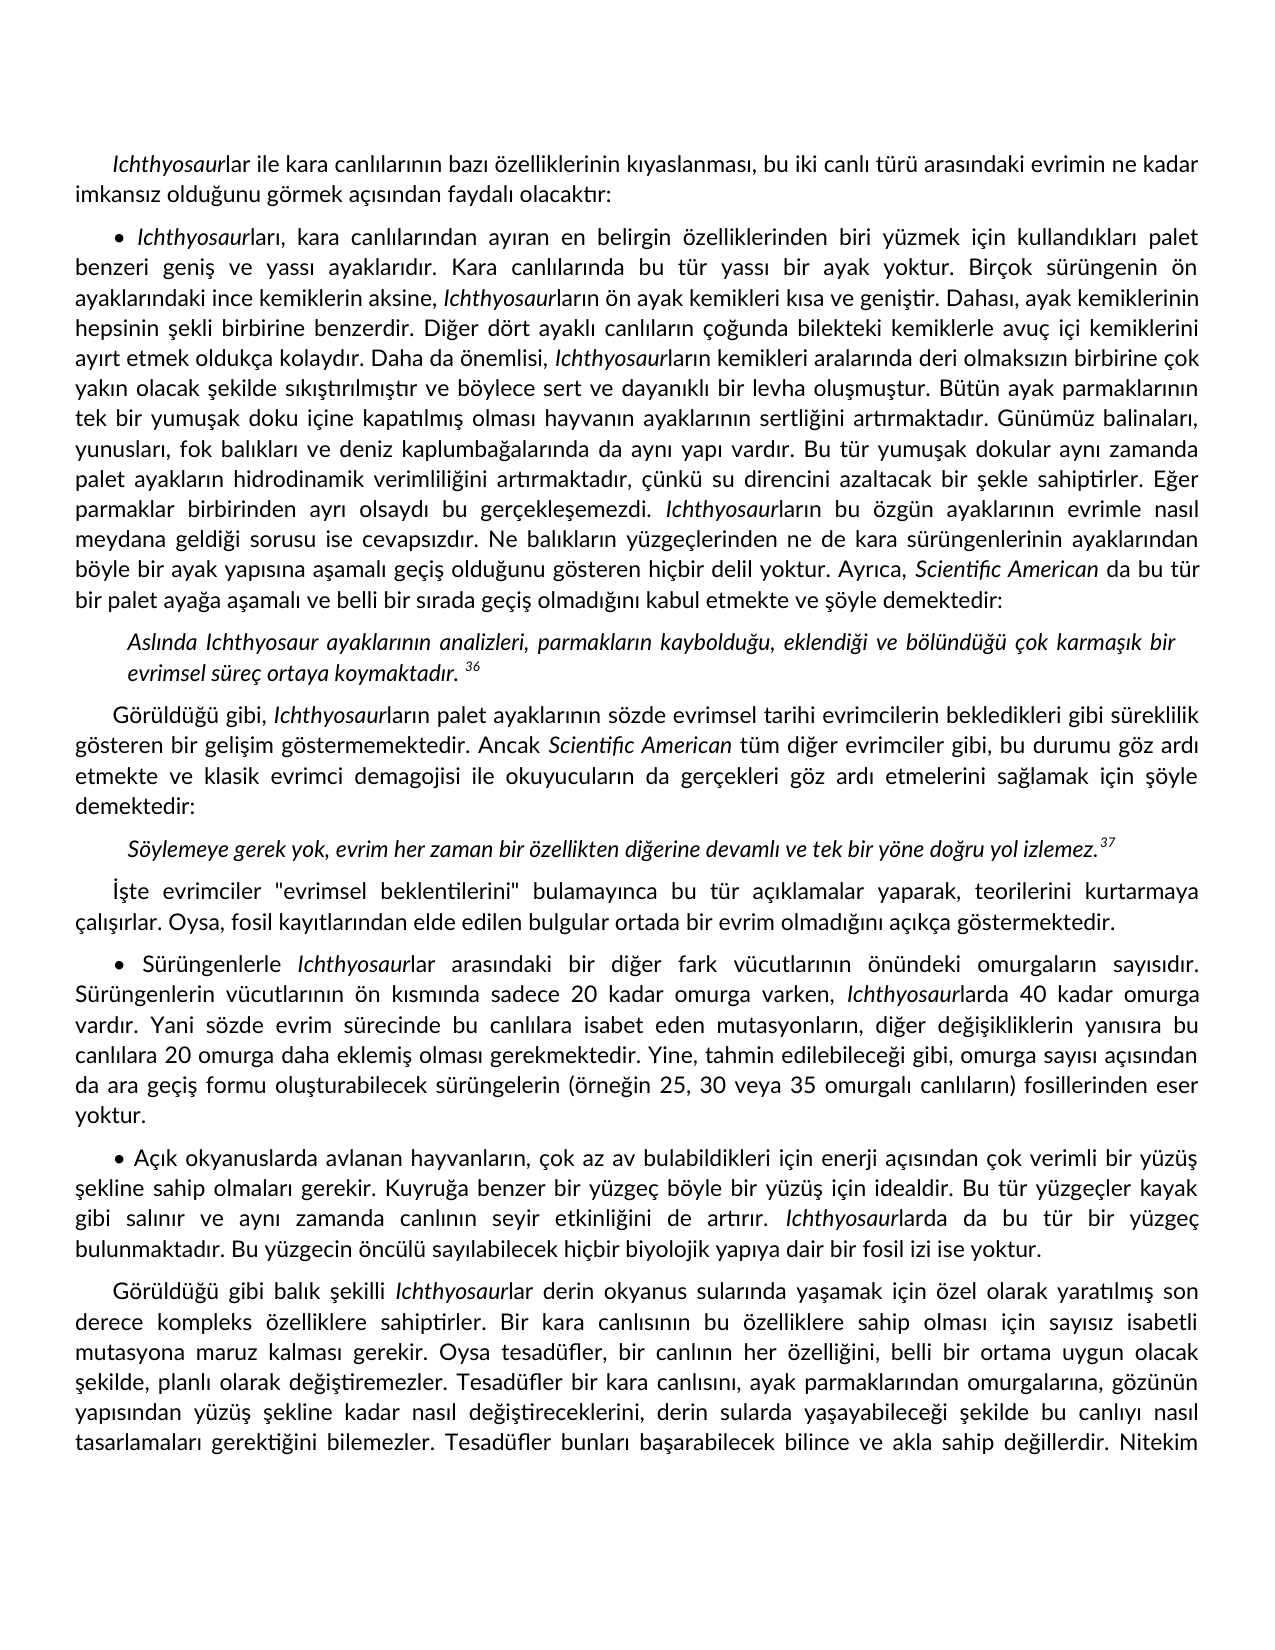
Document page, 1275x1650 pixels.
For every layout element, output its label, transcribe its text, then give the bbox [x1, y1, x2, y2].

text Ichthyosaurlar ile kara canlılarının bazı özelliklerinin kıyaslanması, bu iki canlı türü arasındaki evrimin ne kadar imkansız olduğunu görmek açısından faydalı olacaktır: [75, 150, 1200, 208]
text • Açık okyanuslarda avlanan hayvanların, çok az av bulabildikleri için enerji açısından çok verimli bir yüzüş şekline sahip olmaları gerekir. Kuyruğa benzer bir yüzgeç böyle bir yüzüş için idealdir. Bu tür yüzgeçler kayak gibi salınır ve aynı zamanda canlının seyir etkinliğini de artırır. Ichthyosaurlarda da bu tür bir yüzgeç bulunmaktadır. Bu yüzgecin öncülü sayılabilecek hiçbir biyolojik yapıya dair bir fosil izi ise yoktur. [75, 1144, 1200, 1262]
text Görüldüğü gibi balık şekilli Ichthyosaurlar derin okyanus sularında yaşamak için özel olarak yaratılmış son derece kompleks özelliklere sahiptirler. Bir kara canlısının bu özelliklere sahip olması için sayısız isabetli mutasyona maruz kalması gerekir. Oysa tesadüfler, bir canlının her özelliğini, belli bir ortama uygun olacak şekilde, planlı olarak değiştiremezler. Tesadüfler bir kara canlısını, ayak parmaklarından omurgalarına, gözünün yapısından yüzüş şekline kadar nasıl değiştireceklerini, derin sularda yaşayabileceği şekilde bu canlıyı nasıl tasarlamaları gerektiğini bilemezler. Tesadüfler bunları başarabilecek bilince ve akla sahip değillerdir. Nitekim [75, 1277, 1200, 1456]
text Söylemeye gerek yok, evrim her zaman bir özellikten diğerine devamlı ve tek bir yöne doğru yol izlemez.37 [127, 834, 1177, 862]
text Aslında Ichthyosaur ayaklarının analizleri, parmakların kaybolduğu, eklendiği ve bölündüğü çok karmaşık bir evrimsel süreç ortaya koymaktadır. 36 [127, 628, 1177, 686]
text İşte evrimciler "evrimsel beklentilerini" bulamayınca bu tür açıklamalar yaparak, teorilerini kurtarmaya çalışırlar. Oysa, fosil kayıtlarından elde edilen bulgular ortada bir evrim olmadığını açıkça göstermektedir. [75, 877, 1200, 935]
text • Sürüngenlerle Ichthyosaurlar arasındaki bir diğer fark vücutlarının önündeki omurgaların sayısıdır. Sürüngenlerin vücutlarının ön kısmında sadece 20 kadar omurga varken, Ichthyosaurlarda 40 kadar omurga vardır. Yani sözde evrim sürecinde bu canlılara isabet eden mutasyonların, diğer değişikliklerin yanısıra bu canlılara 20 omurga daha eklemiş olması gerekmektedir. Yine, tahmin edilebileceği gibi, omurga sayısı açısından da ara geçiş formu oluşturabilecek sürüngelerin (örneğin 25, 30 veya 35 omurgalı canlıların) fosillerinden eser yoktur. [75, 950, 1200, 1128]
text • Ichthyosaurları, kara canlılarından ayıran en belirgin özelliklerinden biri yüzmek için kullandıkları palet benzeri geniş ve yassı ayaklarıdır. Kara canlılarında bu tür yassı bir ayak yoktur. Birçok sürüngenin ön ayaklarındaki ince kemiklerin aksine, Ichthyosaurların ön ayak kemikleri kısa ve geniştir. Dahası, ayak kemiklerinin hepsinin şekli birbirine benzerdir. Diğer dört ayaklı canlıların çoğunda bilekteki kemiklerle avuç içi kemiklerini ayırt etmek oldukça kolaydır. Daha da önemlisi, Ichthyosaurların kemikleri aralarında deri olmaksızın birbirine çok yakın olacak şekilde sıkıştırılmıştır ve böylece sert ve dayanıklı bir levha oluşmuştur. Bütün ayak parmaklarının tek bir yumuşak doku içine kapatılmış olması hayvanın ayaklarının sertliğini artırmaktadır. Günümüz balinaları, yunusları, fok balıkları ve deniz kaplumbağalarında da aynı yapı vardır. Bu tür yumuşak dokular aynı zamanda palet ayakların hidrodinamik verimliliğini artırmaktadır, çünkü su direncini azaltacak bir şekle sahiptirler. Eğer parmaklar birbirinden ayrı olsaydı bu gerçekleşemezdi. Ichthyosaurların bu özgün ayaklarının evrimle nasıl meydana geldiği sorusu ise cevapsızdır. Ne balıkların yüzgeçlerinden ne de kara sürüngenlerinin ayaklarından böyle bir ayak yapısına aşamalı geçiş olduğunu gösteren hiçbir delil yoktur. Ayrıca, Scientific American da bu tür bir palet ayağa aşamalı ve belli bir sırada geçiş olmadığını kabul etmekte ve şöyle demektedir: [75, 223, 1200, 613]
text Görüldüğü gibi, Ichthyosaurların palet ayaklarının sözde evrimsel tarihi evrimcilerin bekledikleri gibi süreklilik gösteren bir gelişim göstermemektedir. Ancak Scientific American tüm diğer evrimciler gibi, bu durumu göz ardı etmekte ve klasik evrimci demagojisi ile okuyucuların da gerçekleri göz ardı etmelerini sağlamak için şöyle demektedir: [75, 701, 1200, 819]
